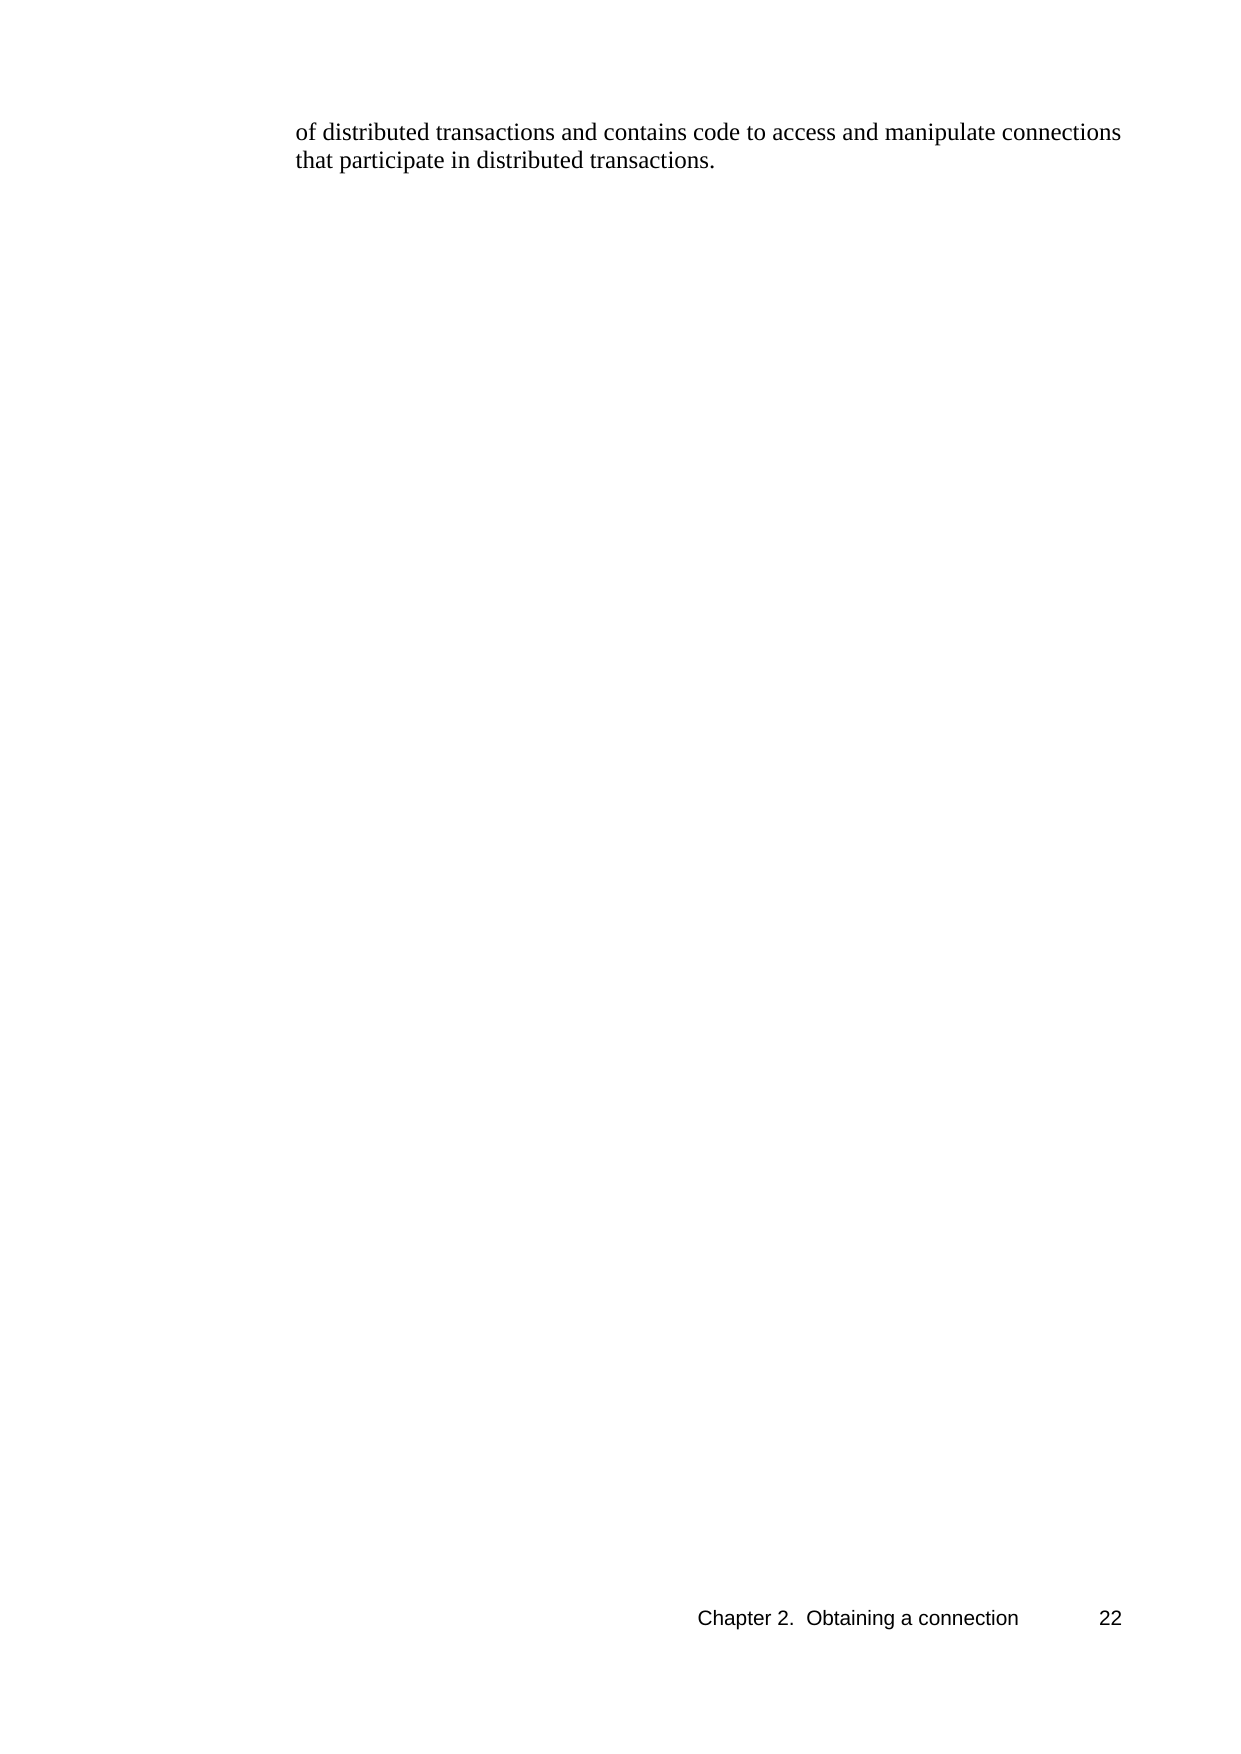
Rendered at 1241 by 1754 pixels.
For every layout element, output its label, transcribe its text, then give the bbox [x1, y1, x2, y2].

text of distributed transactions and contains code to access and manipulate connections that participate in distributed transactions. [295, 118, 1122, 173]
